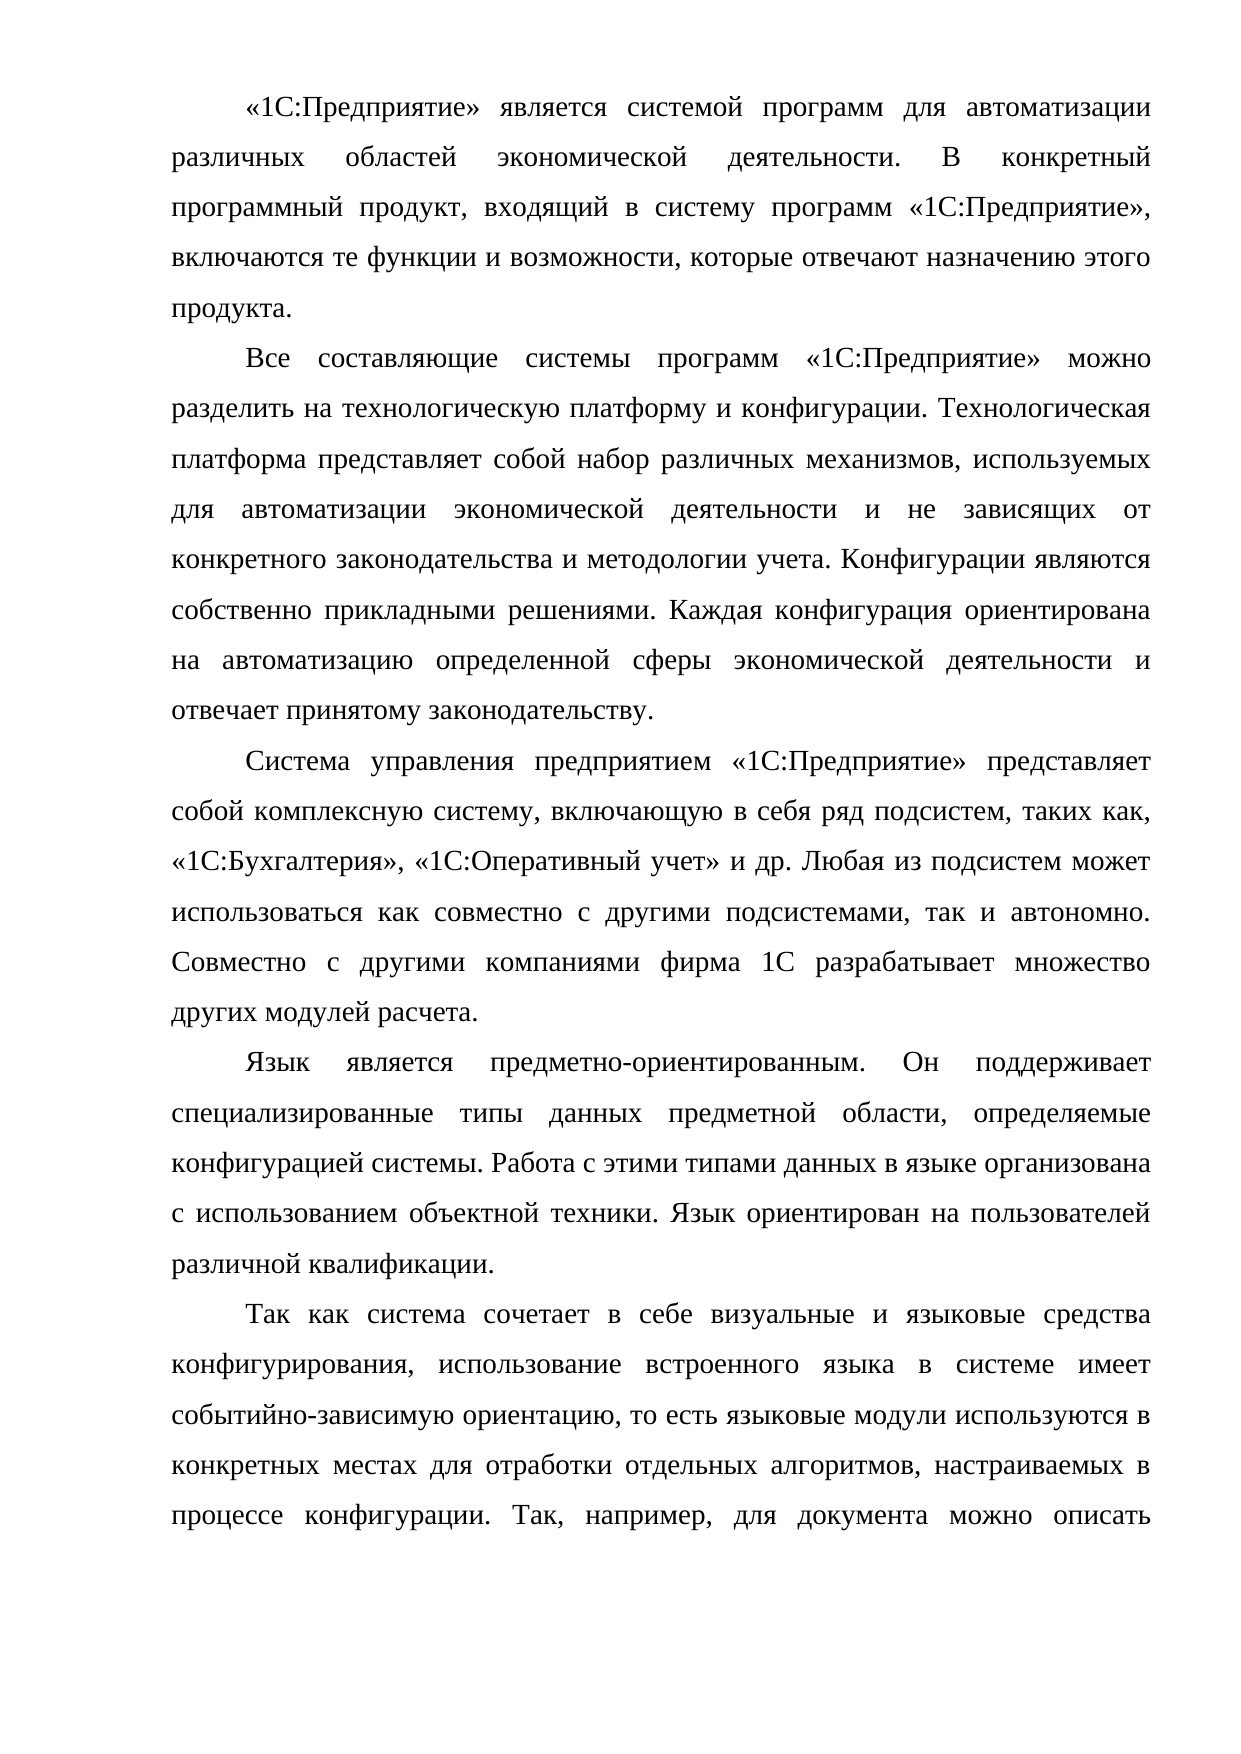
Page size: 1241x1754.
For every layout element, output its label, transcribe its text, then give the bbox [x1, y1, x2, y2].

text Так как система сочетает в себе визуальные и языковые средства конфигурирования, использование встроенного языка в системе имеет событийно-зависимую ориентацию, то есть языковые модули используются в конкретных местах для отработки отдельных алгоритмов, настраиваемых в процессе конфигурации. Так, например, для документа можно описать [171, 1296, 1152, 1531]
text «1С:Предприятие» является системой программ для автоматизации различных областей экономической деятельности. В конкретный программный продукт, входящий в систему программ «1С:Предприятие», включаются те функции и возможности, которые отвечают назначению этого продукта. [171, 89, 1152, 323]
text Язык является предметно-ориентированным. Он поддерживает специализированные типы данных предметной области, определяемые конфигурацией системы. Работа с этими типами данных в языке организована с использованием объектной техники. Язык ориентирован на пользователей различной квалификации. [171, 1044, 1152, 1279]
text Система управления предприятием «1С:Предприятие» представляет собой комплексную систему, включающую в себя ряд подсистем, таких как, «1С:Бухгалтерия», «1С:Оперативный учет» и др. Любая из подсистем может использоваться как совместно с другими подсистемами, так и автономно. Совместно с другими компаниями фирма 1С разрабатывает множество других модулей расчета. [171, 743, 1152, 1028]
text Все составляющие системы программ «1С:Предприятие» можно разделить на технологическую платформу и конфигурации. Технологическая платформа представляет собой набор различных механизмов, используемых для автоматизации экономической деятельности и не зависящих от конкретного законодательства и методологии учета. Конфигурации являются собственно прикладными решениями. Каждая конфигурация ориентирована на автоматизацию определенной сферы экономической деятельности и отвечает принятому законодательству. [171, 340, 1152, 726]
